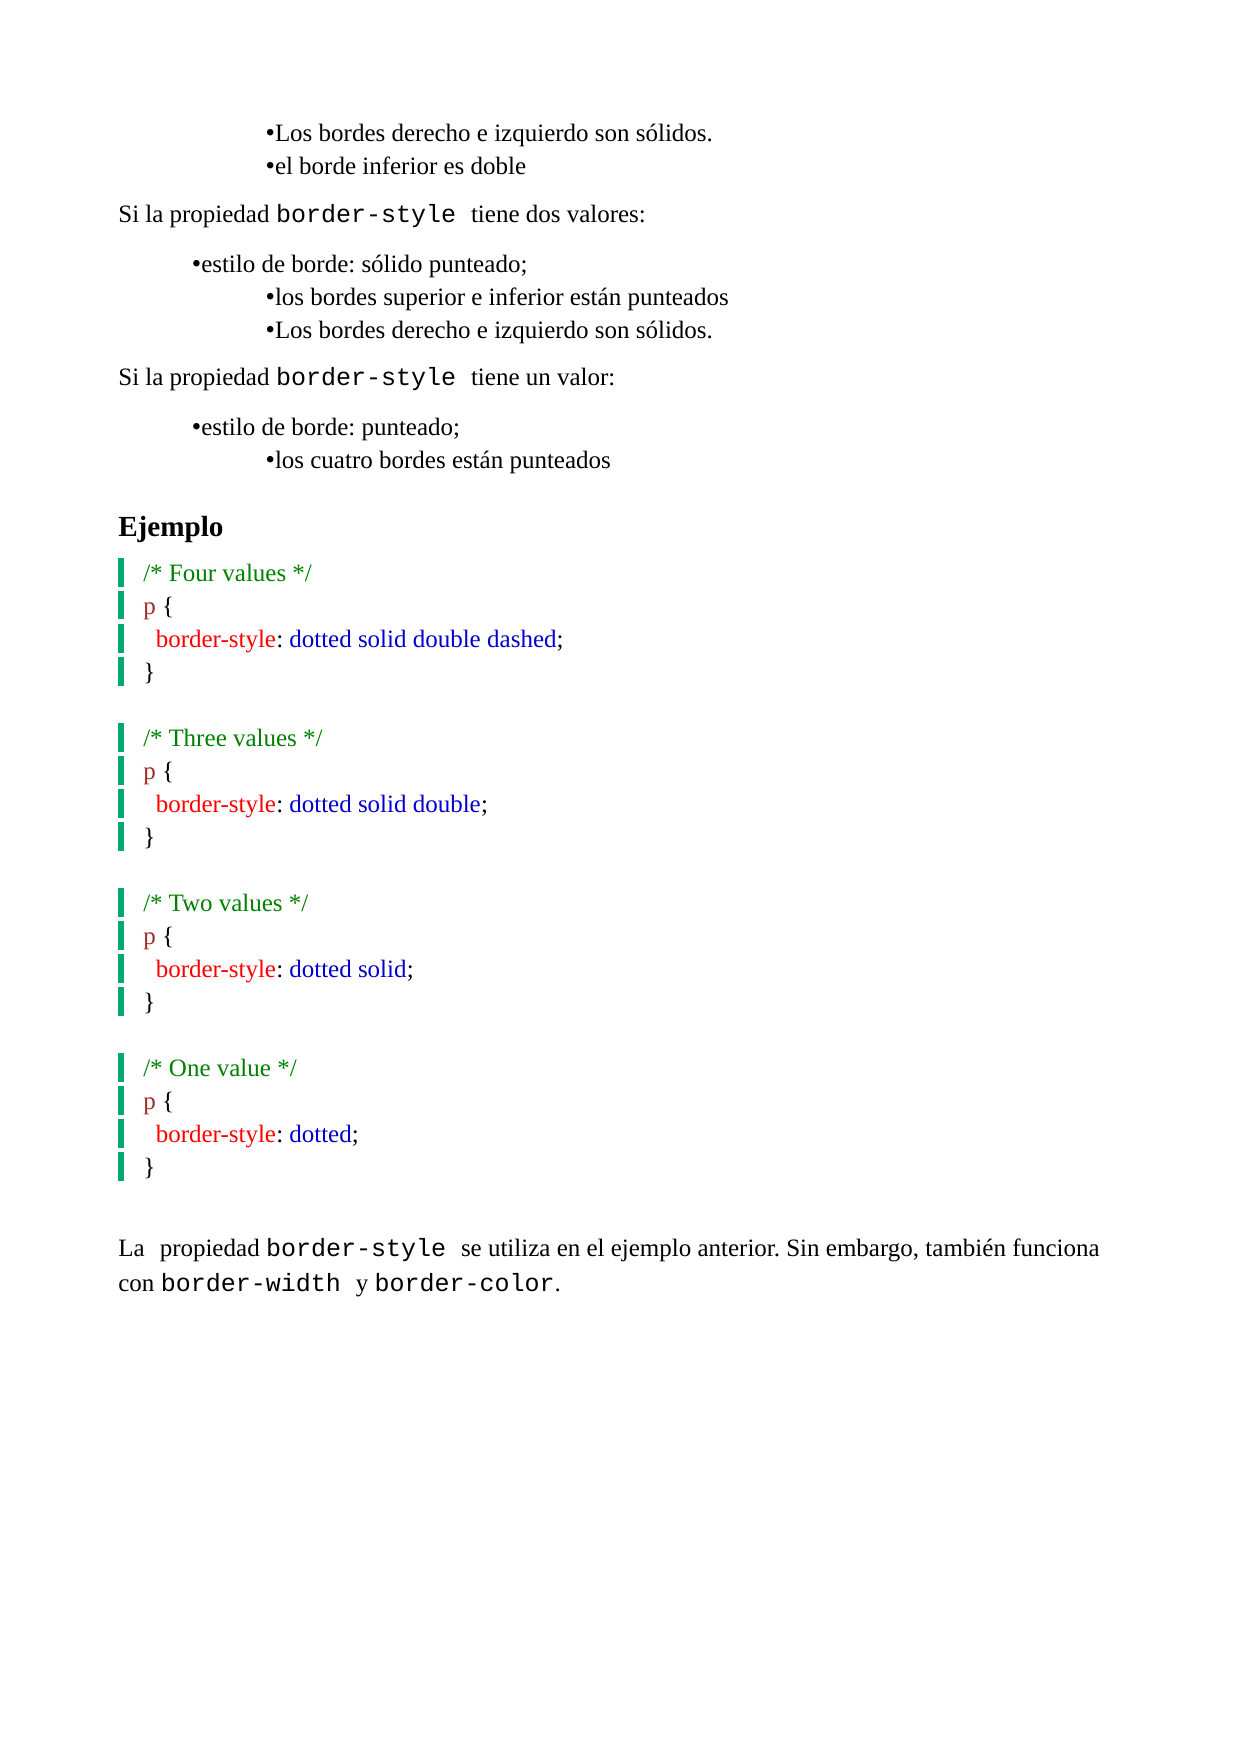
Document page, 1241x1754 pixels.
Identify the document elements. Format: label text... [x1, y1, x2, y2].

list los bordes superior e inferior están punteados [118, 282, 1122, 311]
text Si la propiedad border-style tiene un valor: [118, 362, 1122, 393]
list estilo de borde: sólido punteado; [118, 249, 1122, 277]
subtitle Ejemplo [118, 509, 1122, 542]
list el borde inferior es doble [118, 151, 1122, 180]
text /* Four values */ p { border-style: dotted solid double dashed; } /* Three values */ p { border-style: dotted solid double; } /* Two values */ p { border-style: dotted solid; } /* One value */ p { border-style: dotted; } [118, 558, 1122, 1181]
text La propiedad border-style se utiliza en el ejemplo anterior. Sin embargo, también funciona con border-width y border-color. [118, 1233, 1122, 1299]
text Si la propiedad border-style tiene dos valores: [118, 199, 1122, 229]
list Los bordes derecho e izquierdo son sólidos. [118, 315, 1122, 343]
list Los bordes derecho e izquierdo son sólidos. [118, 118, 1122, 147]
list los cuatro bordes están punteados [118, 445, 1122, 474]
list estilo de borde: punteado; [118, 412, 1122, 441]
